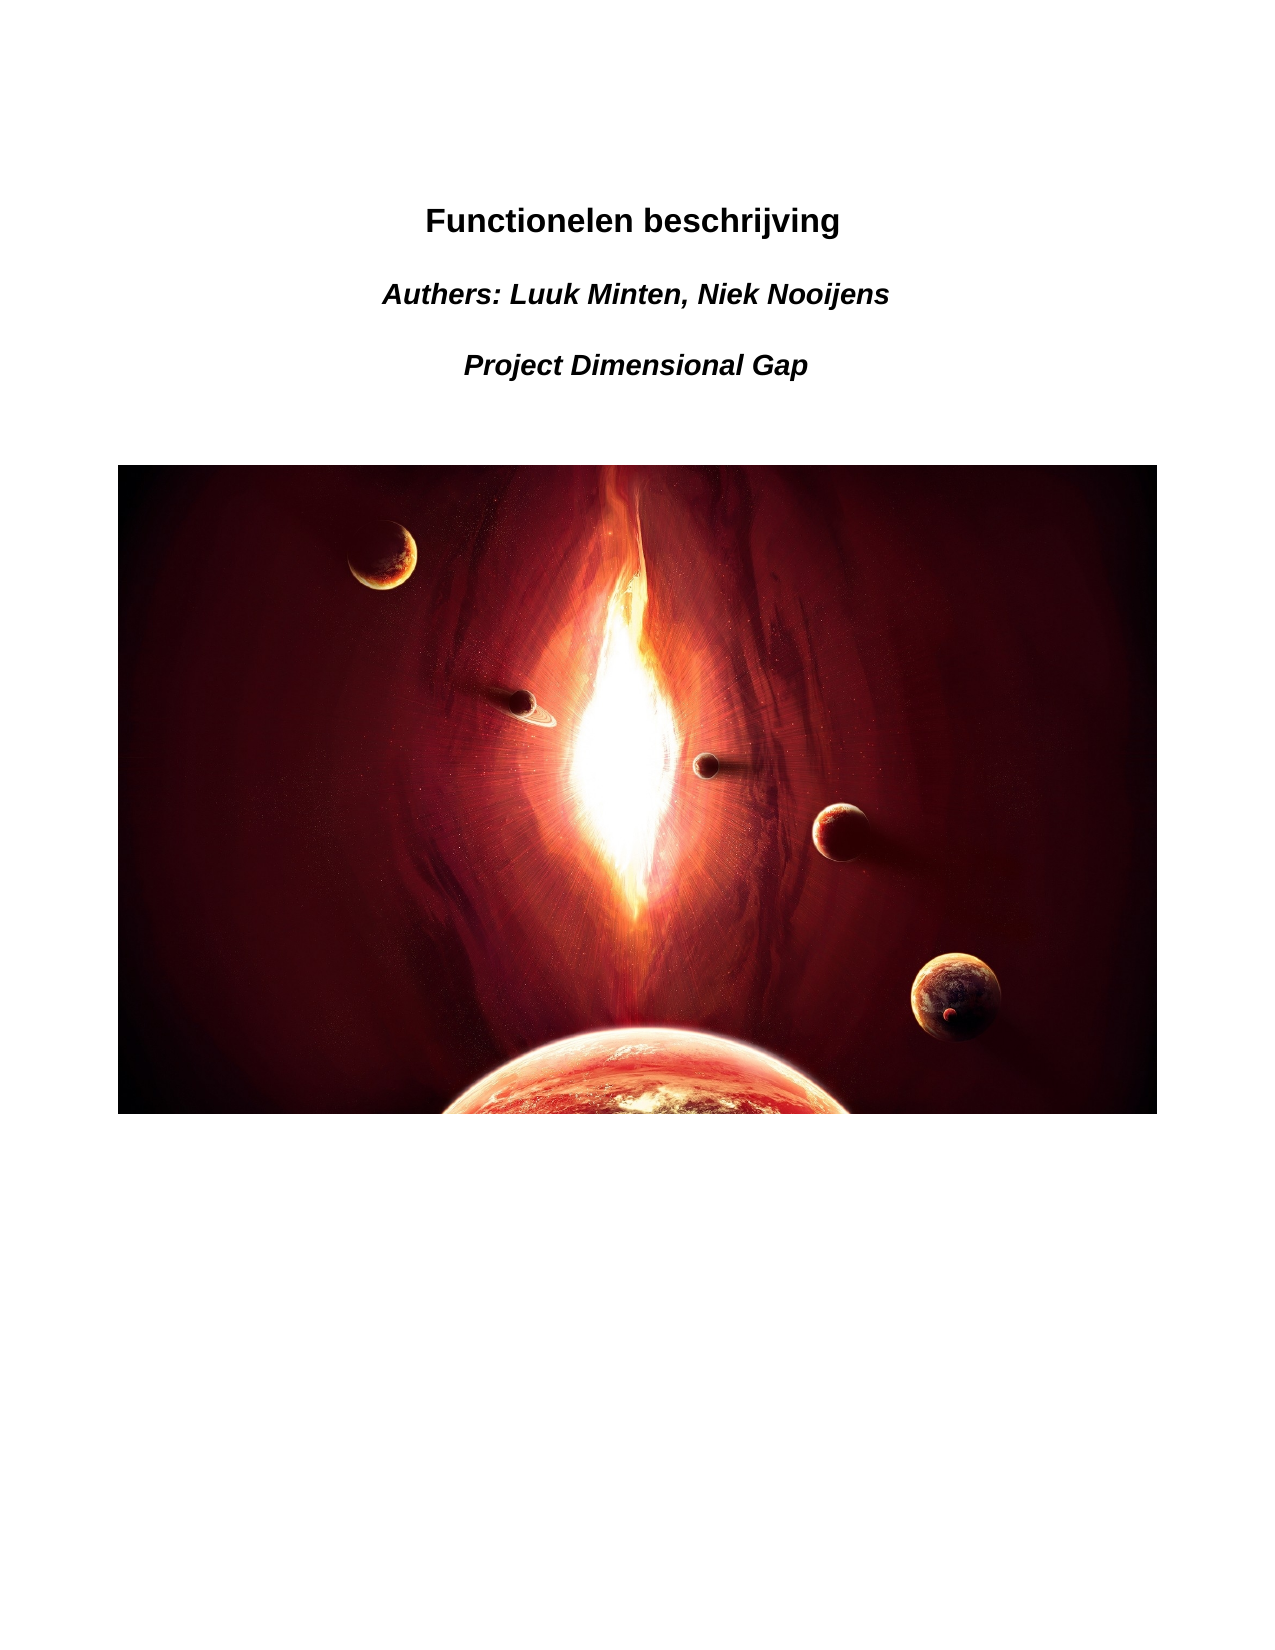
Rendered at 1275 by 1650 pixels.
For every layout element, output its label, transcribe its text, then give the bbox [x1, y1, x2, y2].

subtitle Functionelen beschrijving [118, 201, 1157, 239]
picture [118, 465, 1157, 1114]
subtitle Project Dimensional Gap [118, 348, 1157, 381]
subtitle Authers: Luuk Minten, Niek Nooijens [118, 277, 1157, 310]
